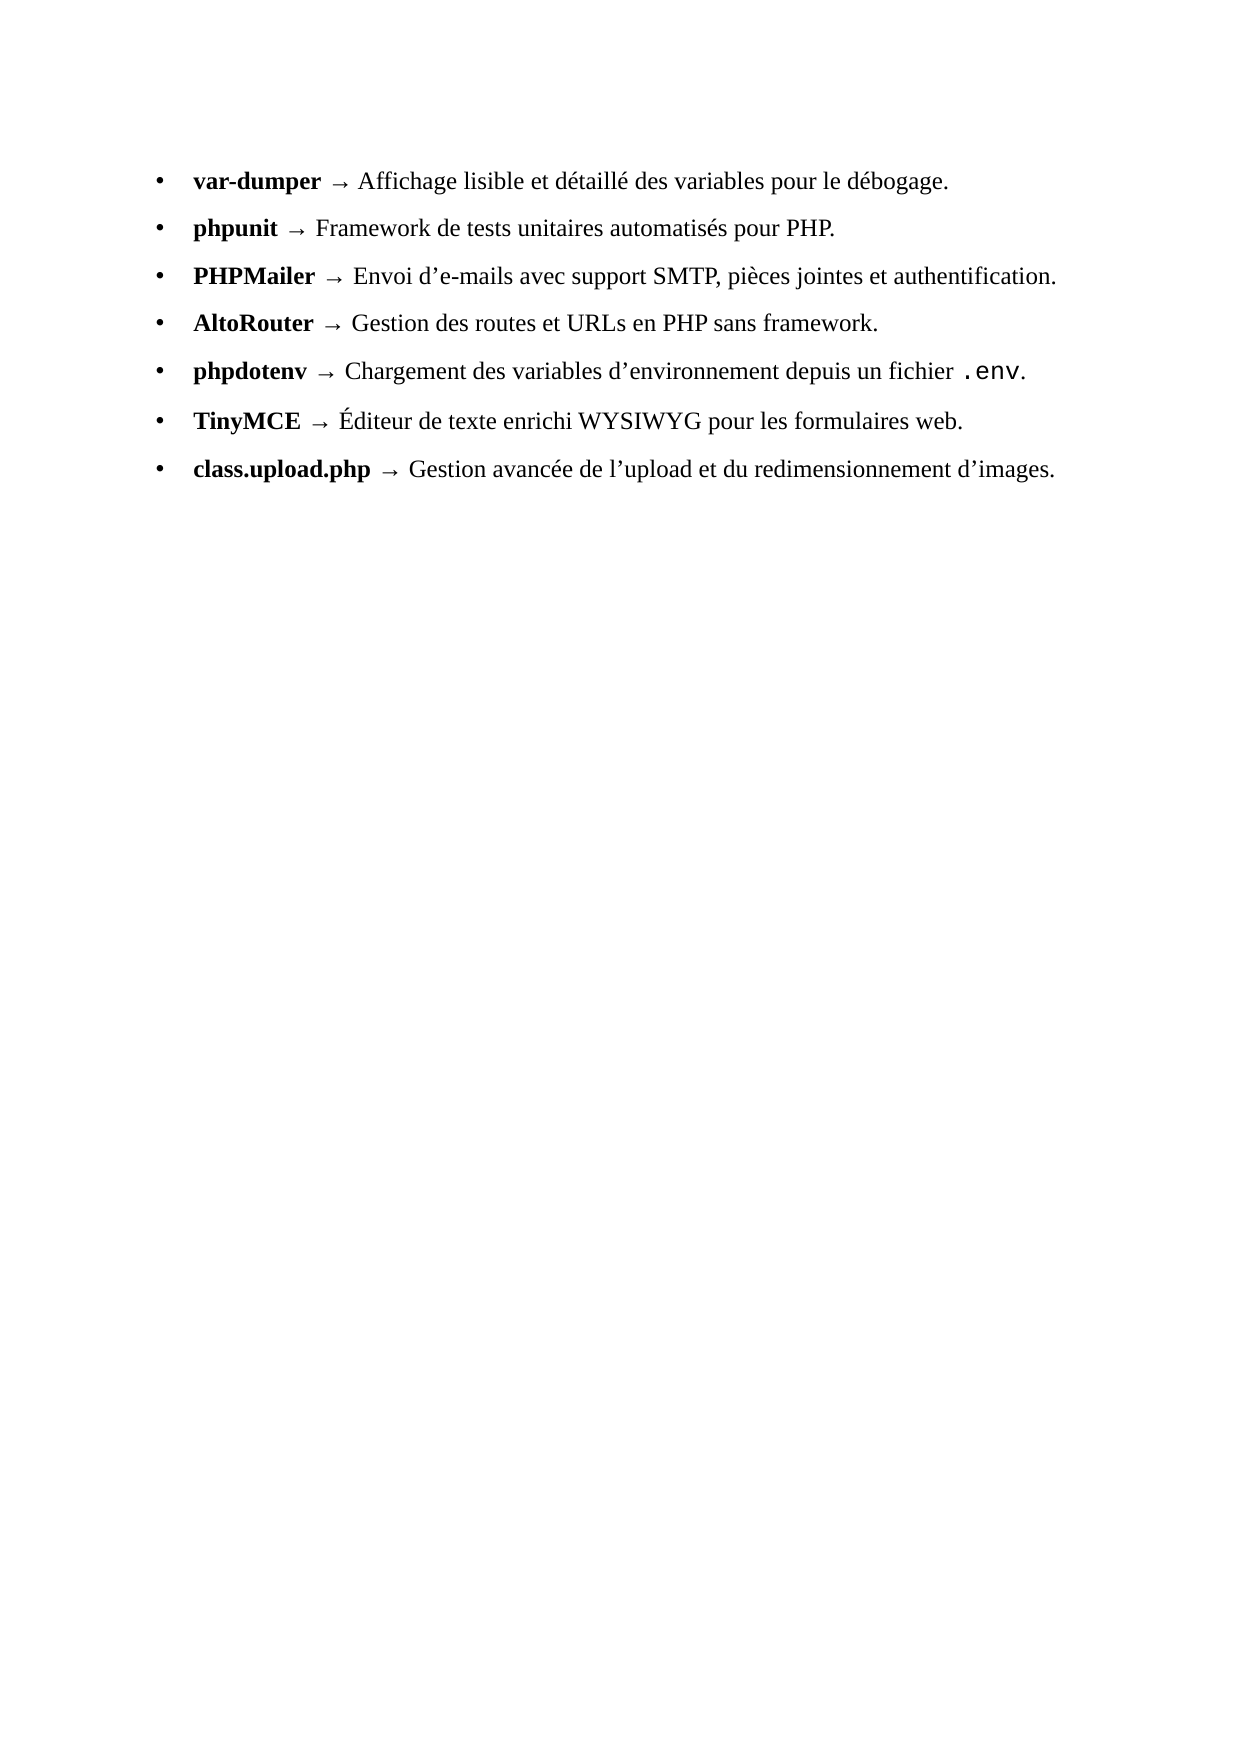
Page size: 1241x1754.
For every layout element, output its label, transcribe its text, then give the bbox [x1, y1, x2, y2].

list phpdotenv → Chargement des variables d’environnement depuis un fichier .env. [156, 356, 1122, 387]
list var-dumper → Affichage lisible et détaillé des variables pour le débogage. [156, 166, 1122, 194]
list AltoRouter → Gestion des routes et URLs en PHP sans framework. [156, 308, 1122, 337]
list TinyMCE → Éditeur de texte enrichi WYSIWYG pour les formulaires web. [156, 406, 1122, 435]
list class.upload.php → Gestion avancée de l’upload et du redimensionnement d’images. [156, 454, 1122, 482]
list phpunit → Framework de tests unitaires automatisés pour PHP. [156, 213, 1122, 242]
list PHPMailer → Envoi d’e-mails avec support SMTP, pièces jointes et authentification. [156, 261, 1122, 290]
